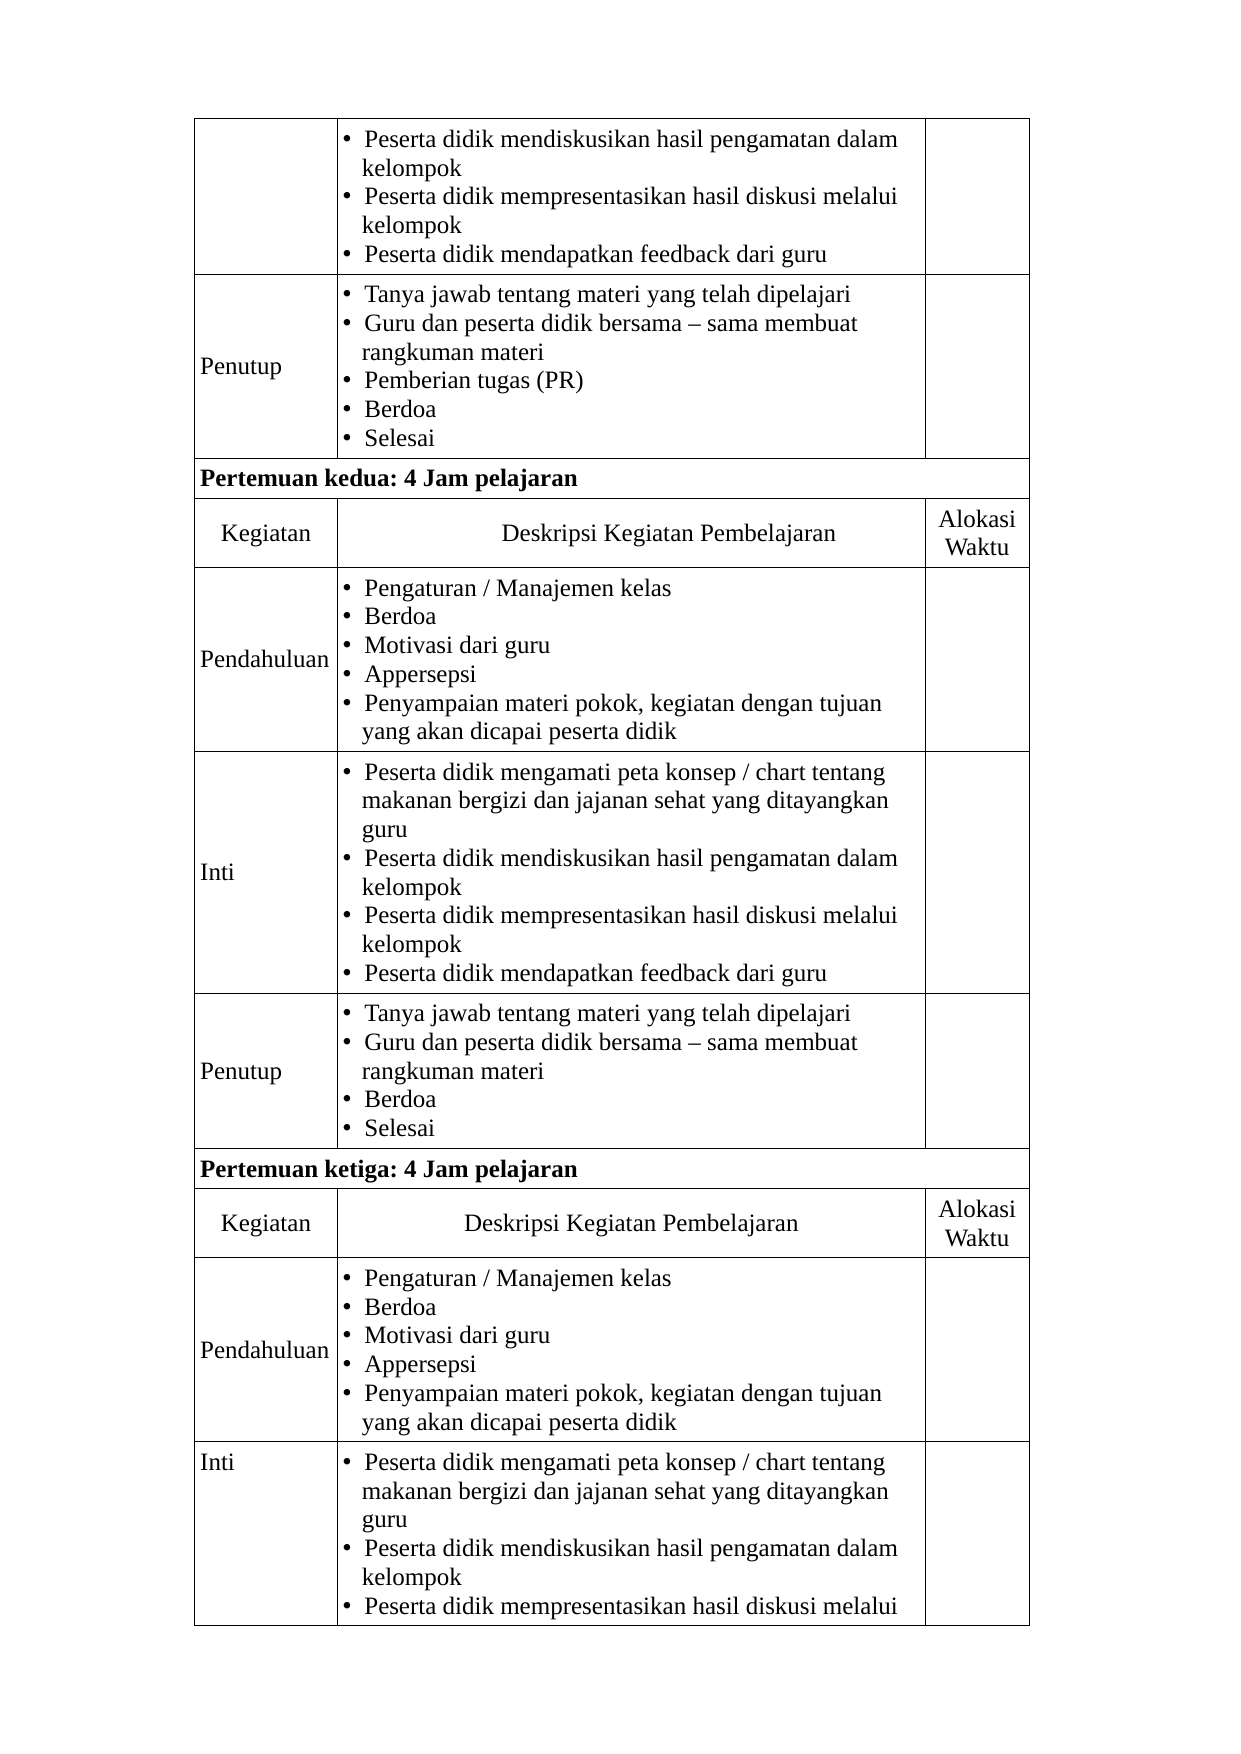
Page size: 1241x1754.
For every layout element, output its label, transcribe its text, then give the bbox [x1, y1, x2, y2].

table_cell Pertemuan ketiga: 4 Jam pelajaran [195, 1149, 1029, 1188]
table_cell Kegiatan [195, 499, 337, 567]
table_cell Inti [195, 752, 337, 992]
table_cell Kegiatan [195, 1189, 337, 1257]
table_cell [926, 752, 1029, 992]
table_cell Pertemuan kedua: 4 Jam pelajaran [195, 459, 1029, 498]
table_cell Pendahuluan [195, 568, 337, 751]
table_cell Penutup [195, 994, 337, 1148]
table_cell Deskripsi Kegiatan Pembelajaran [338, 499, 925, 567]
table_cell [926, 1258, 1029, 1441]
table_cell Alokasi Waktu [926, 1189, 1029, 1257]
table_cell Inti [195, 1442, 337, 1625]
table_cell Alokasi Waktu [926, 499, 1029, 567]
table_cell [926, 568, 1029, 751]
table_cell Penutup [195, 275, 337, 457]
table_cell [926, 994, 1029, 1148]
table_cell [926, 275, 1029, 457]
table_cell Peserta didik mengamati peta konsep / chart tentang makanan bergizi dan jajanan sehat yang ditayangkan guru Peserta didik mendiskusikan hasil pengamatan dalam kelompok Peserta didik mempresentasikan hasil diskusi melalui kelompok Peserta didik mendapatkan feedback dari guru [338, 1442, 925, 1625]
table_cell Peserta didik mengamati peta konsep / chart tentang makanan bergizi dan jajanan sehat yang ditayangkan guru Peserta didik mendiskusikan hasil pengamatan dalam kelompok Peserta didik mempresentasikan hasil diskusi melalui kelompok Peserta didik mendapatkan feedback dari guru [338, 752, 925, 992]
table_cell Pendahuluan [195, 1258, 337, 1441]
table_cell [195, 119, 337, 273]
table_cell [926, 119, 1029, 273]
table_cell Deskripsi Kegiatan Pembelajaran [338, 1189, 925, 1257]
table_cell Pengaturan / Manajemen kelas Berdoa Motivasi dari guru Appersepsi Penyampaian materi pokok, kegiatan dengan tujuan yang akan dicapai peserta didik [338, 568, 925, 751]
table_cell [926, 1442, 1029, 1625]
table_cell Tanya jawab tentang materi yang telah dipelajari Guru dan peserta didik bersama – sama membuat rangkuman materi Pemberian tugas (PR) Berdoa Selesai [338, 275, 925, 457]
table_cell Pengaturan / Manajemen kelas Berdoa Motivasi dari guru Appersepsi Penyampaian materi pokok, kegiatan dengan tujuan yang akan dicapai peserta didik [338, 1258, 925, 1441]
table_cell Peserta didik mengamati peta konsep / chart tentang makanan bergizi dan jajanan sehat yang ditayangkan guru Peserta didik mendiskusikan hasil pengamatan dalam kelompok Peserta didik mempresentasikan hasil diskusi melalui kelompok Peserta didik mendapatkan feedback dari guru [338, 119, 925, 273]
table_cell Tanya jawab tentang materi yang telah dipelajari Guru dan peserta didik bersama – sama membuat rangkuman materi Berdoa Selesai [338, 994, 925, 1148]
